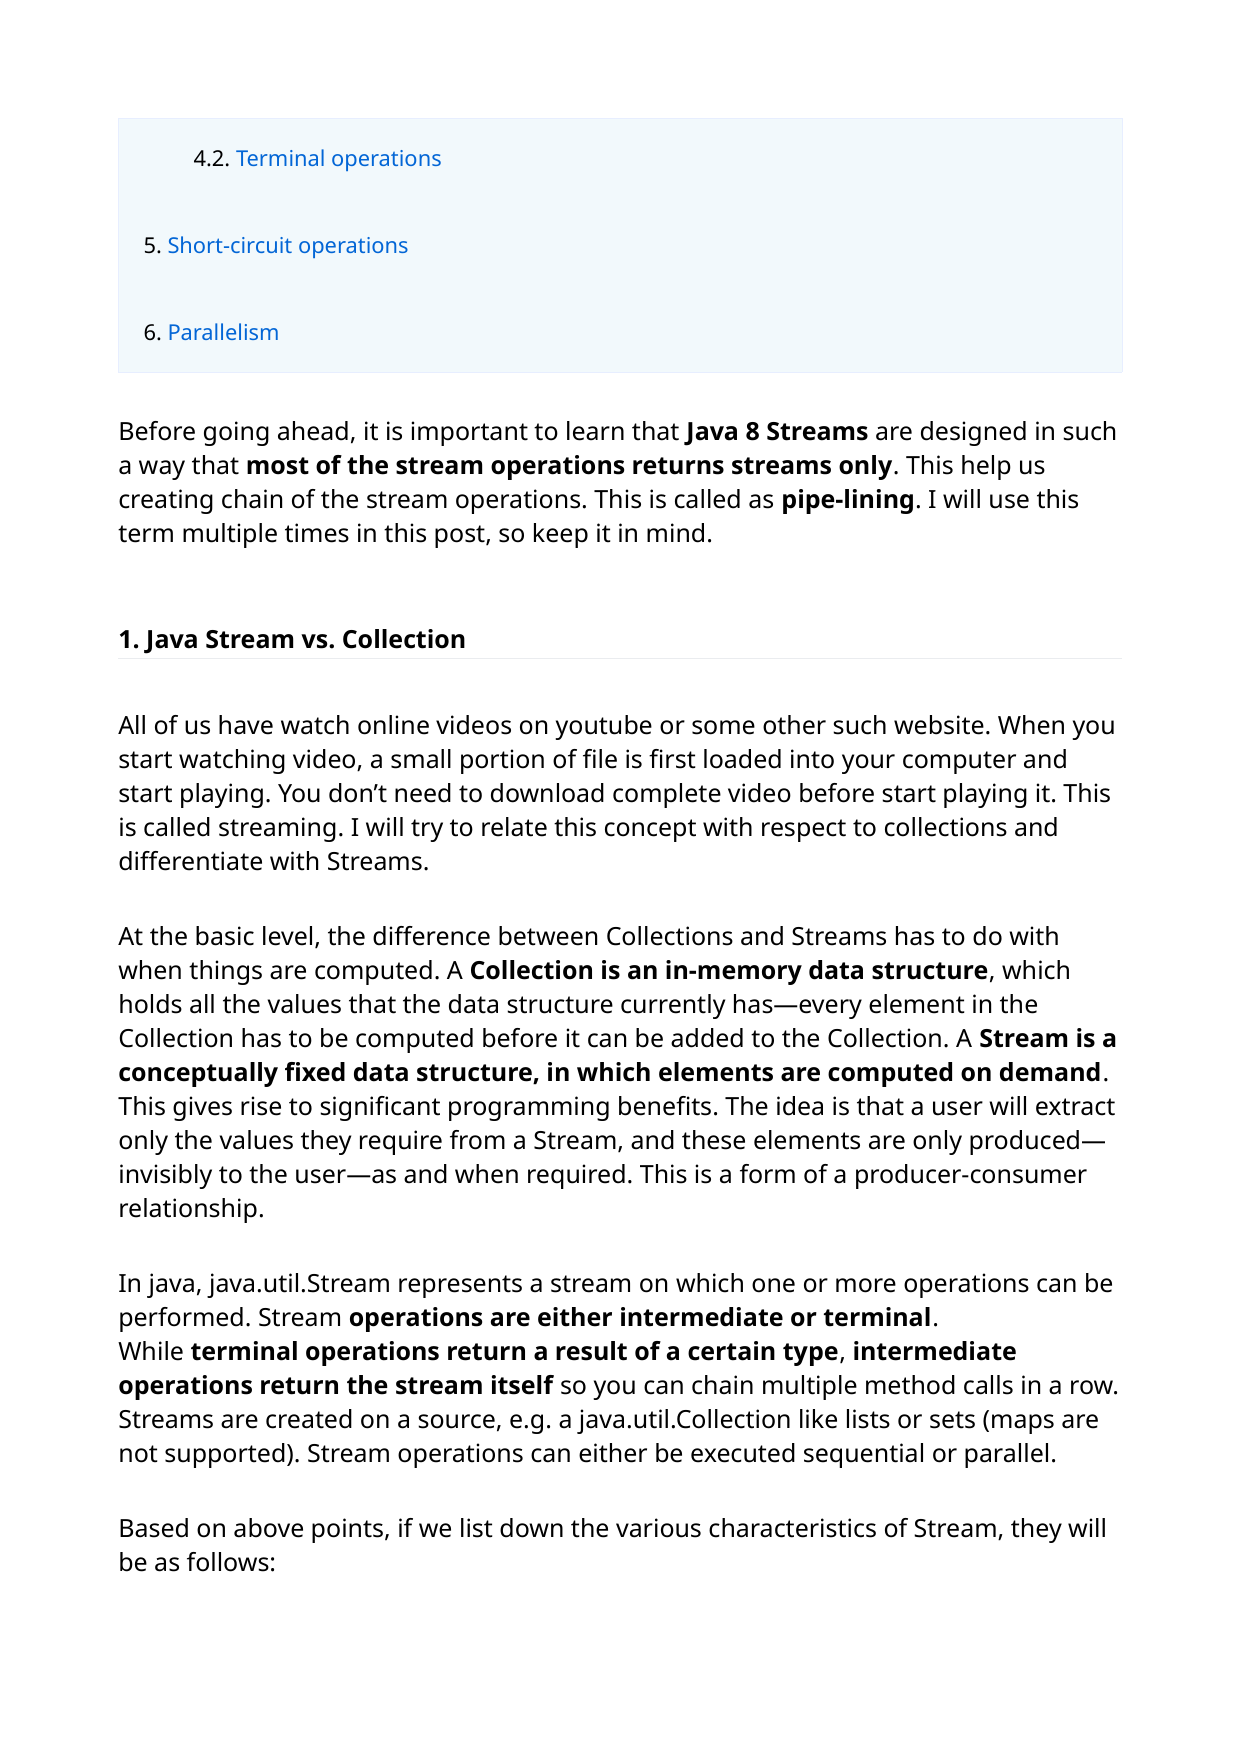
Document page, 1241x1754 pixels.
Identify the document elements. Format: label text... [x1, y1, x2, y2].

text 4.2. Terminal operations [119, 119, 1122, 173]
text At the basic level, the difference between Collections and Streams has to do with when things are computed. A Collection is an in-memory data structure, which holds all the values that the data structure currently has—every element in the Collection has to be computed before it can be added to the Collection. A Stream is a conceptually fixed data structure, in which elements are computed on demand. This gives rise to significant programming benefits. The idea is that a user will extract only the values they require from a Stream, and these elements are only produced—invisibly to the user—as and when required. This is a form of a producer-consumer relationship. [118, 918, 1122, 1225]
subtitle 1. Java Stream vs. Collection [118, 621, 1122, 658]
text In java, java.util.Stream represents a stream on which one or more operations can be performed. Stream operations are either intermediate or terminal. While terminal operations return a result of a certain type, intermediate operations return the stream itself so you can chain multiple method calls in a row. Streams are created on a source, e.g. a java.util.Collection like lists or sets (maps are not supported). Stream operations can either be executed sequential or parallel. [118, 1266, 1122, 1470]
text Based on above points, if we list down the various characteristics of Stream, they will be as follows: [118, 1511, 1122, 1579]
text Before going ahead, it is important to learn that Java 8 Streams are designed in such a way that most of the stream operations returns streams only. This help us creating chain of the stream operations. This is called as pipe-lining. I will use this term multiple times in this post, so keep it in mind. [118, 413, 1122, 549]
text 5. Short-circuit operations [119, 205, 1122, 260]
text All of us have watch online videos on youtube or some other such website. When you start watching video, a small portion of file is first loaded into your computer and start playing. You don’t need to download complete video before start playing it. This is called streaming. I will try to relate this concept with respect to collections and differentiate with Streams. [118, 708, 1122, 878]
text 6. Parallelism [119, 292, 1122, 372]
